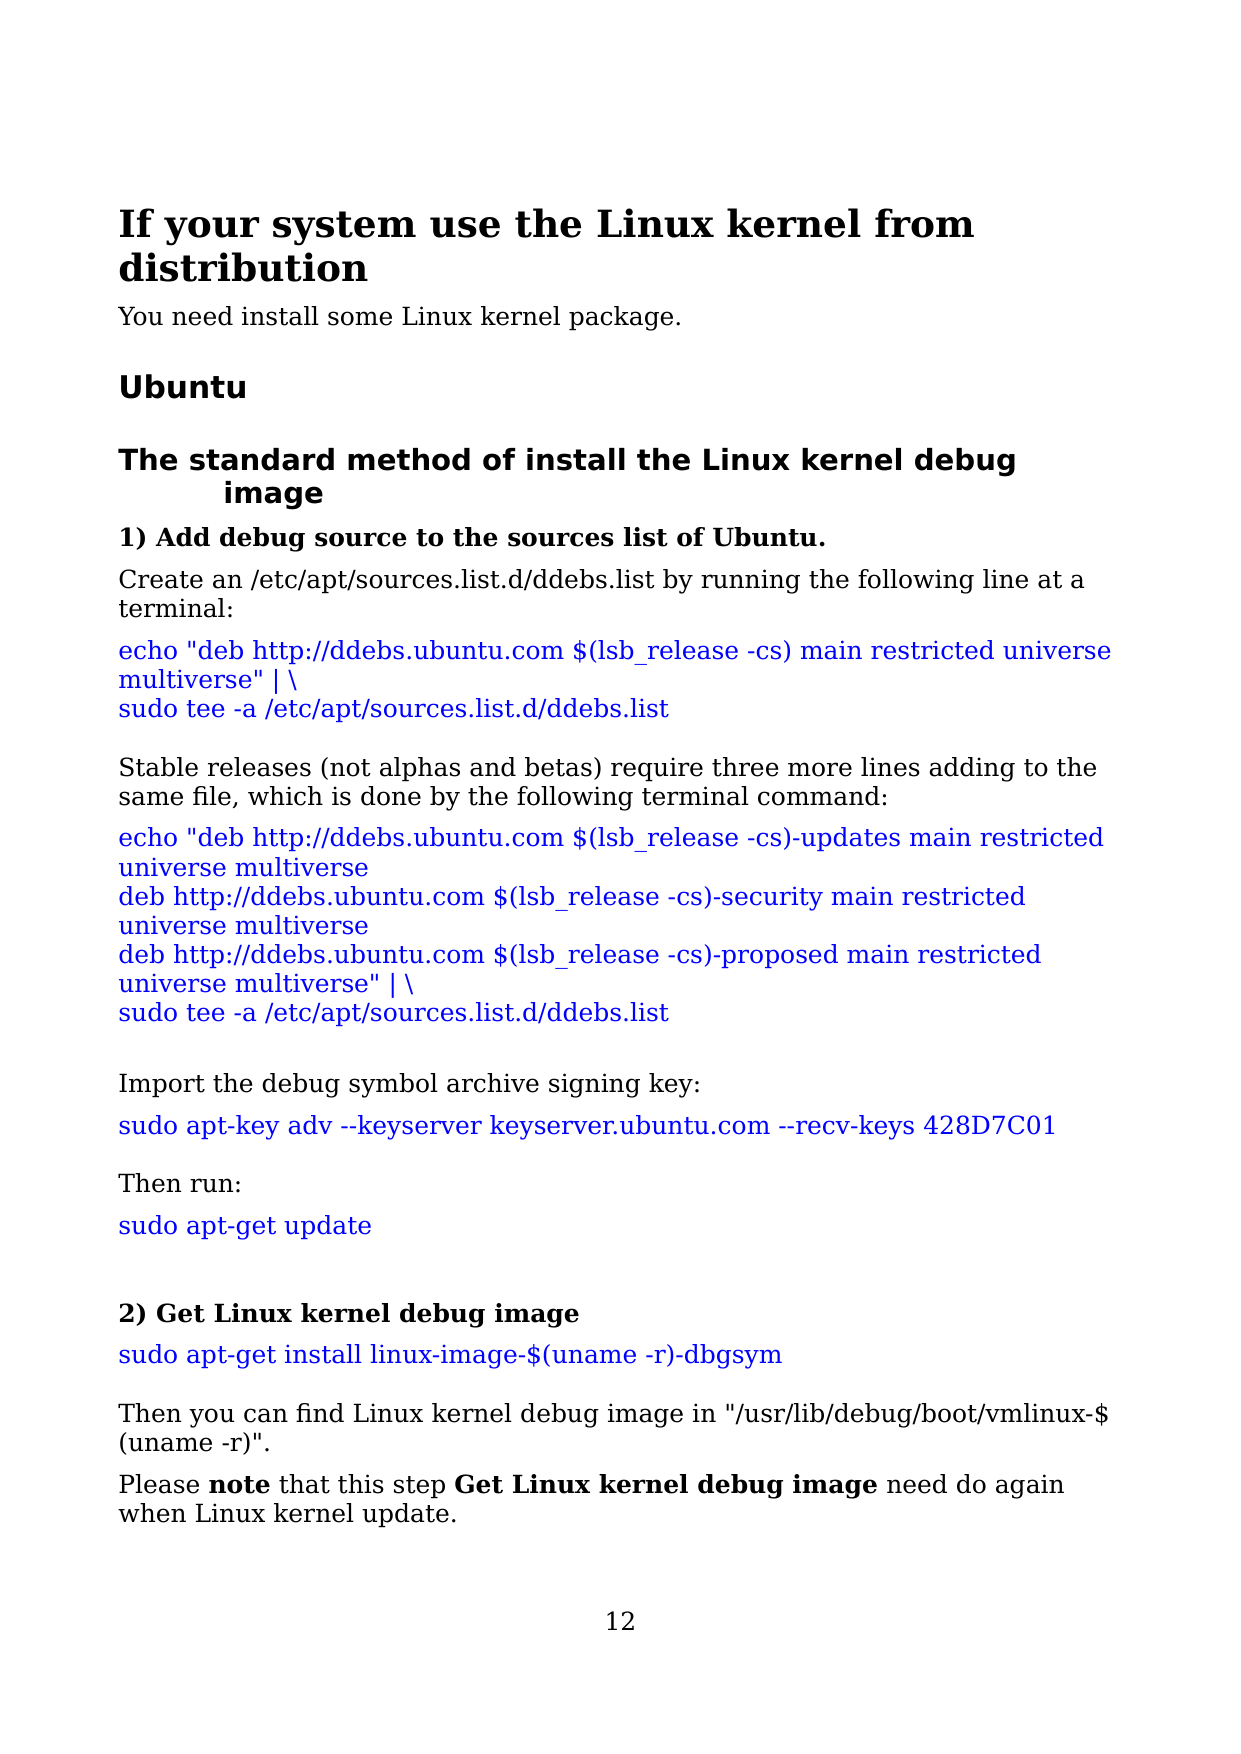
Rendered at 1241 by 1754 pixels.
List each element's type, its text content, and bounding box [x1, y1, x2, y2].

text You need install some Linux kernel package. [118, 302, 1122, 332]
text Then run: [118, 1169, 1122, 1198]
text sudo apt-get update [118, 1211, 1122, 1240]
text Stable releases (not alphas and betas) require three more lines adding to the same file, which is done by the following terminal command: [118, 753, 1122, 811]
text sudo apt-key adv --keyserver keyserver.ubuntu.com --recv-keys 428D7C01 [118, 1111, 1122, 1140]
text Then you can find Linux kernel debug image in "/usr/lib/debug/boot/vmlinux-$(uname -r)". [118, 1399, 1122, 1457]
text 1) Add debug source to the sources list of Ubuntu. [118, 523, 1122, 553]
subtitle Ubuntu [118, 369, 1122, 405]
text Please note that this step Get Linux kernel debug image need do again when Linux kernel update. [118, 1469, 1122, 1528]
text deb http://ddebs.ubuntu.com $(lsb_release -cs)-proposed main restricted universe multiverse" | \ [118, 940, 1122, 998]
text echo "deb http://ddebs.ubuntu.com $(lsb_release -cs) main restricted universe multiverse" | \ [118, 636, 1122, 694]
subtitle If your system use the Linux kernel from distribution [118, 202, 1122, 290]
text echo "deb http://ddebs.ubuntu.com $(lsb_release -cs)-updates main restricted universe multiverse [118, 823, 1122, 882]
text sudo tee -a /etc/apt/sources.list.d/ddebs.list [118, 694, 1122, 723]
text Create an /etc/apt/sources.list.d/ddebs.list by running the following line at a terminal: [118, 565, 1122, 623]
text sudo tee -a /etc/apt/sources.list.d/ddebs.list [118, 998, 1122, 1028]
text 2) Get Linux kernel debug image [118, 1298, 1122, 1328]
subtitle The standard method of install the Linux kernel debug image [118, 443, 1122, 511]
text Import the debug symbol archive signing key: [118, 1069, 1122, 1098]
text deb http://ddebs.ubuntu.com $(lsb_release -cs)-security main restricted universe multiverse [118, 882, 1122, 940]
text sudo apt-get install linux-image-$(uname -r)-dbgsym [118, 1340, 1122, 1369]
